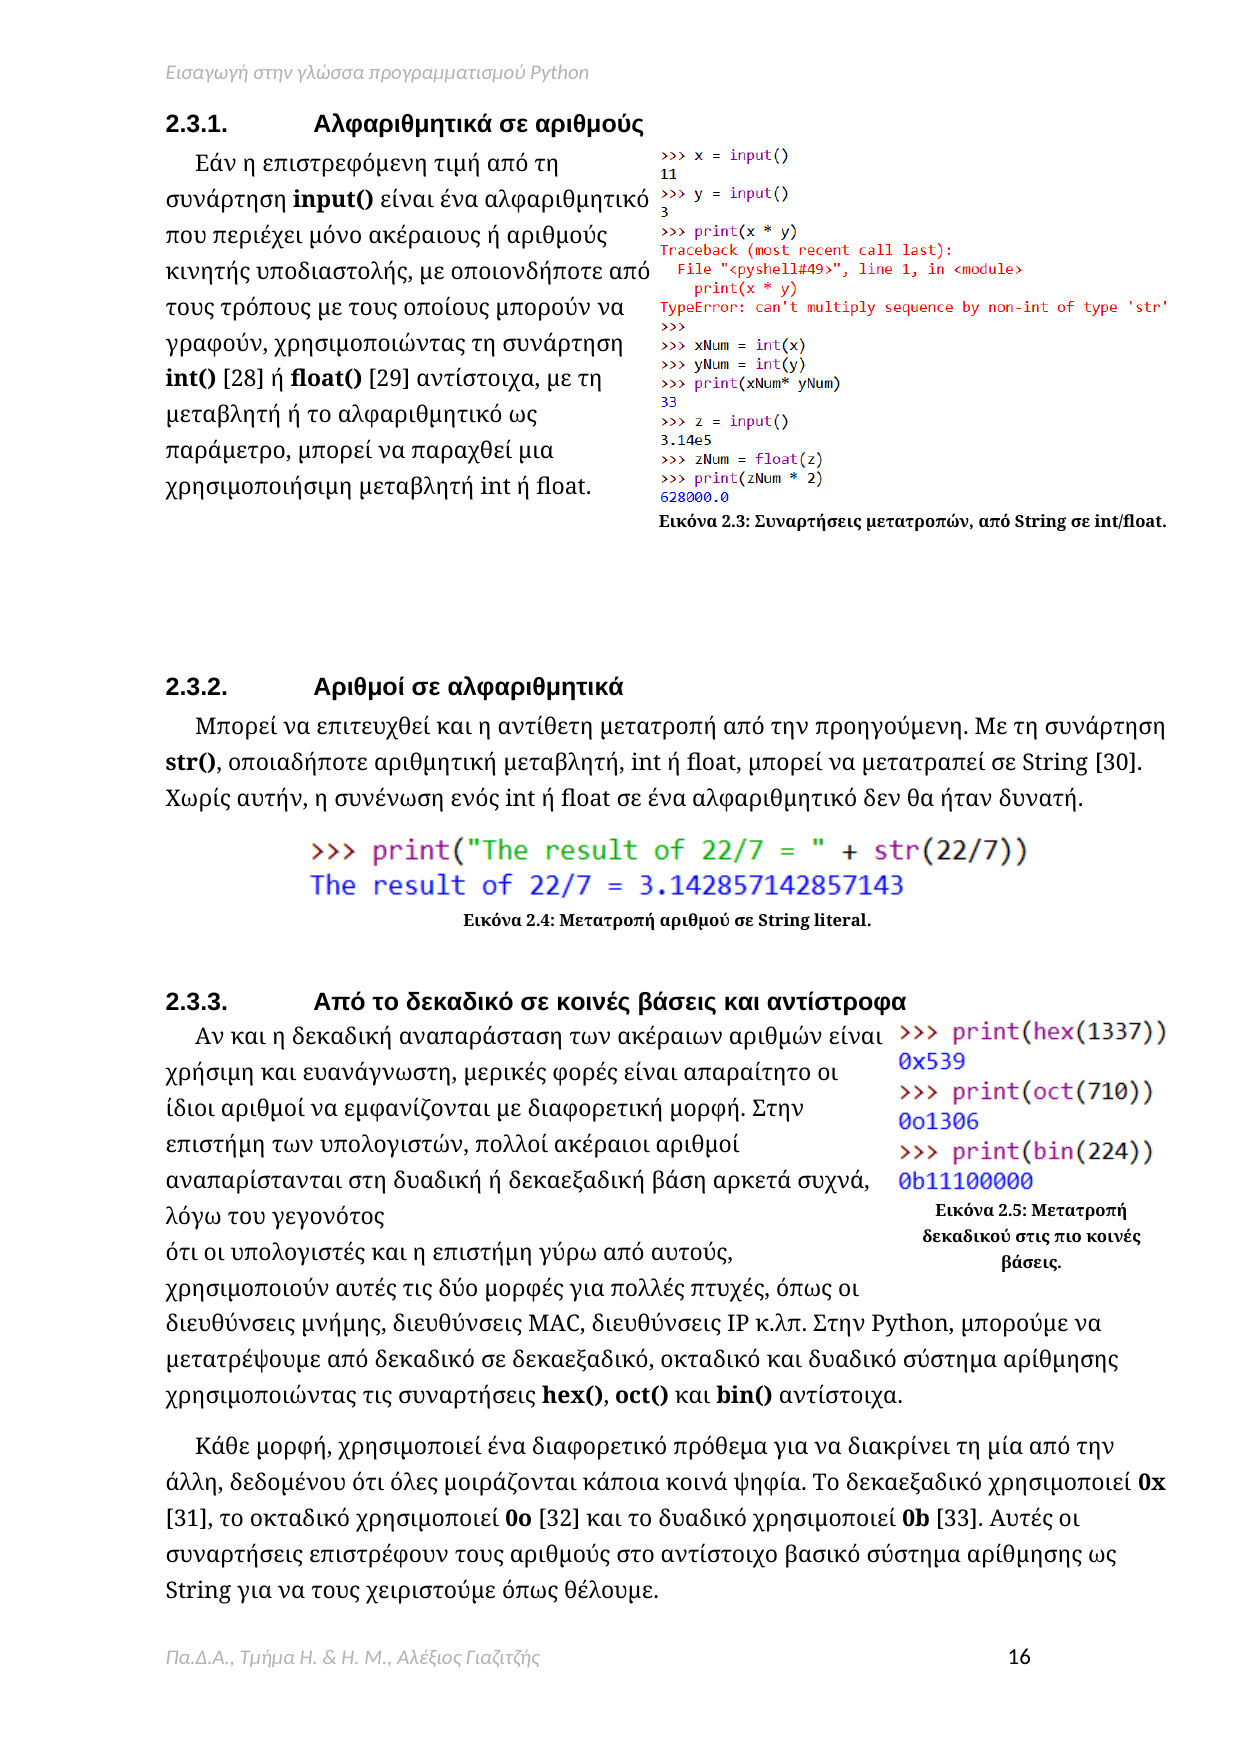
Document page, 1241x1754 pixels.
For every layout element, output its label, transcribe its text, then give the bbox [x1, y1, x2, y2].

subtitle Αλφαριθμητικά σε αριθμούς [165, 109, 1169, 138]
text Εικόνα 2.3: Συναρτήσεις μετατροπών, από String σε int/float. [656, 507, 1169, 533]
picture [302, 832, 1033, 906]
picture [656, 146, 1170, 507]
text Αν και η δεκαδική αναπαράσταση των ακέραιων αριθμών είναι χρήσιμη και ευανάγνωστη, μερικές φορές είναι απαραίτητο οι ίδιοι αριθμοί να εμφανίζονται με διαφορετική μορφή. Στην επιστήμη των υπολογιστών, πολλοί ακέραιοι αριθμοί αναπαρίστανται στη δυαδική ή δεκαεξαδική βάση αρκετά συχνά, λόγω του γεγονότος ότι οι υπολογιστές και η επιστήμη γύρω από αυτούς, χρησιμοποιούν αυτές τις δύο μορφές για πολλές πτυχές, όπως οι διευθύνσεις μνήμης, διευθύνσεις MAC, διευθύνσεις IP κ.λπ. Στην Python, μπορούμε να μετατρέψουμε από δεκαδικό σε δεκαεξαδικό, οκταδικό και δυαδικό σύστημα αρίθμησης χρησιμοποιώντας τις συναρτήσεις hex(), oct() και bin() αντίστοιχα. [165, 1020, 1169, 1411]
text Μπορεί να επιτευχθεί και η αντίθετη μετατροπή από την προηγούμενη. Με τη συνάρτηση str(), οποιαδήποτε αριθμητική μεταβλητή, int ή float, μπορεί να μετατραπεί σε String [30]. Χωρίς αυτήν, η συνένωση ενός int ή float σε ένα αλφαριθμητικό δεν θα ήταν δυνατή. [165, 710, 1169, 813]
text Εάν η επιστρεφόμενη τιμή από τη συνάρτηση input() είναι ένα αλφαριθμητικό που περιέχει μόνο ακέραιους ή αριθμούς κινητής υποδιαστολής, με οποιονδήποτε από τους τρόπους με τους οποίους μπορούν να γραφούν, χρησιμοποιώντας τη συνάρτηση int() [28] ή float() [29] αντίστοιχα, με τη μεταβλητή ή το αλφαριθμητικό ως παράμετρο, μπορεί να παραχθεί μια χρησιμοποιήσιμη μεταβλητή int ή float. [165, 147, 656, 501]
text Εικόνα 2.5: Μετατροπή δεκαδικού στις πιο κοινές βάσεις. [893, 1196, 1169, 1273]
subtitle Αριθμοί σε αλφαριθμητικά [165, 672, 1169, 701]
picture [893, 1020, 1170, 1196]
subtitle Από το δεκαδικό σε κοινές βάσεις και αντίστροφα [165, 987, 1169, 1016]
text Κάθε μορφή, χρησιμοποιεί ένα διαφορετικό πρόθεμα για να διακρίνει τη μία από την άλλη, δεδομένου ότι όλες μοιράζονται κάποια κοινά ψηφία. Το δεκαεξαδικό χρησιμοποιεί 0x [31], το οκταδικό χρησιμοποιεί 0o [32] και το δυαδικό χρησιμοποιεί 0b [33]. Αυτές οι συναρτήσεις επιστρέφουν τους αριθμούς στο αντίστοιχο βασικό σύστημα αρίθμησης ως String για να τους χειριστούμε όπως θέλουμε. [165, 1430, 1169, 1605]
text Εικόνα 2.4: Μετατροπή αριθμού σε String literal. [302, 906, 1033, 932]
